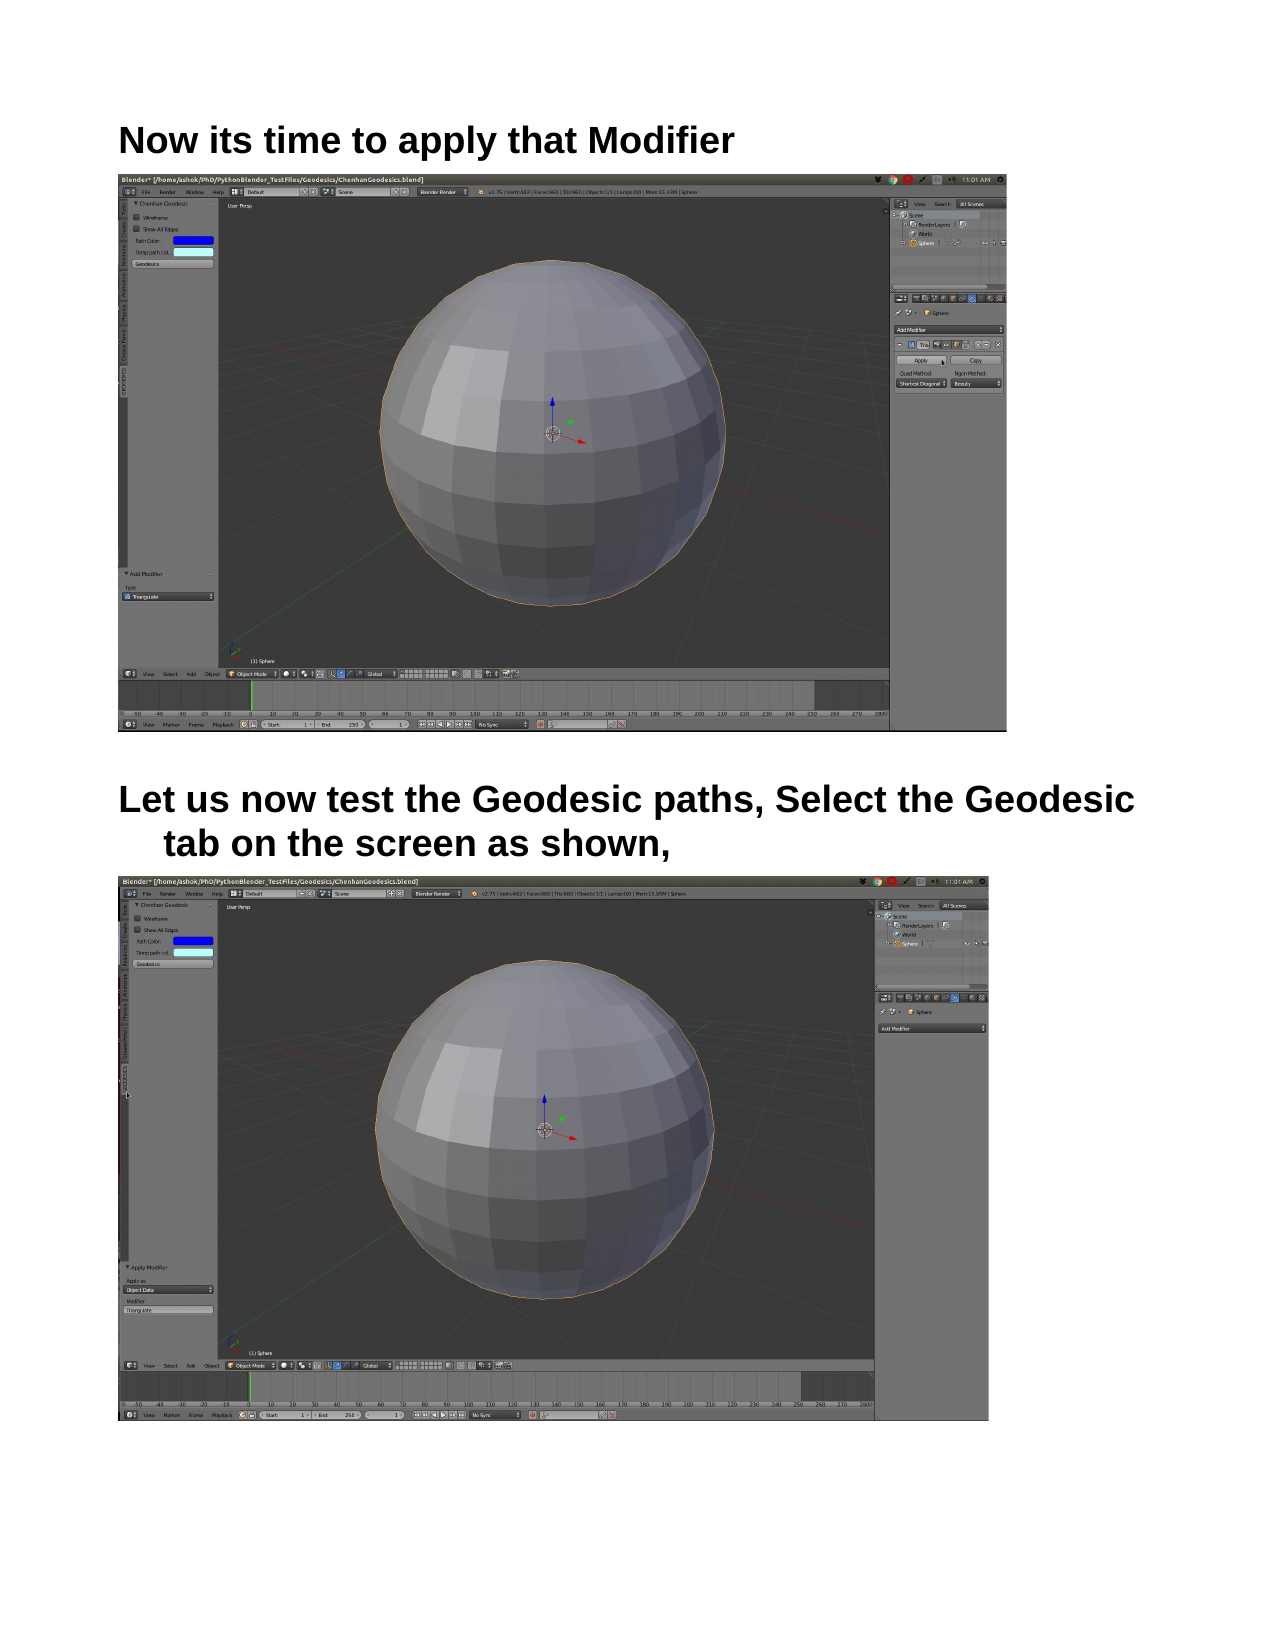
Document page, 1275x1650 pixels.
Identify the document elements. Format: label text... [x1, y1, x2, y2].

subtitle Let us now test the Geodesic paths, Select the Geodesic tab on the screen as shown, [118, 777, 1157, 864]
subtitle Now its time to apply that Modifier [118, 118, 1157, 162]
picture [118, 876, 989, 1421]
picture [118, 174, 1007, 732]
